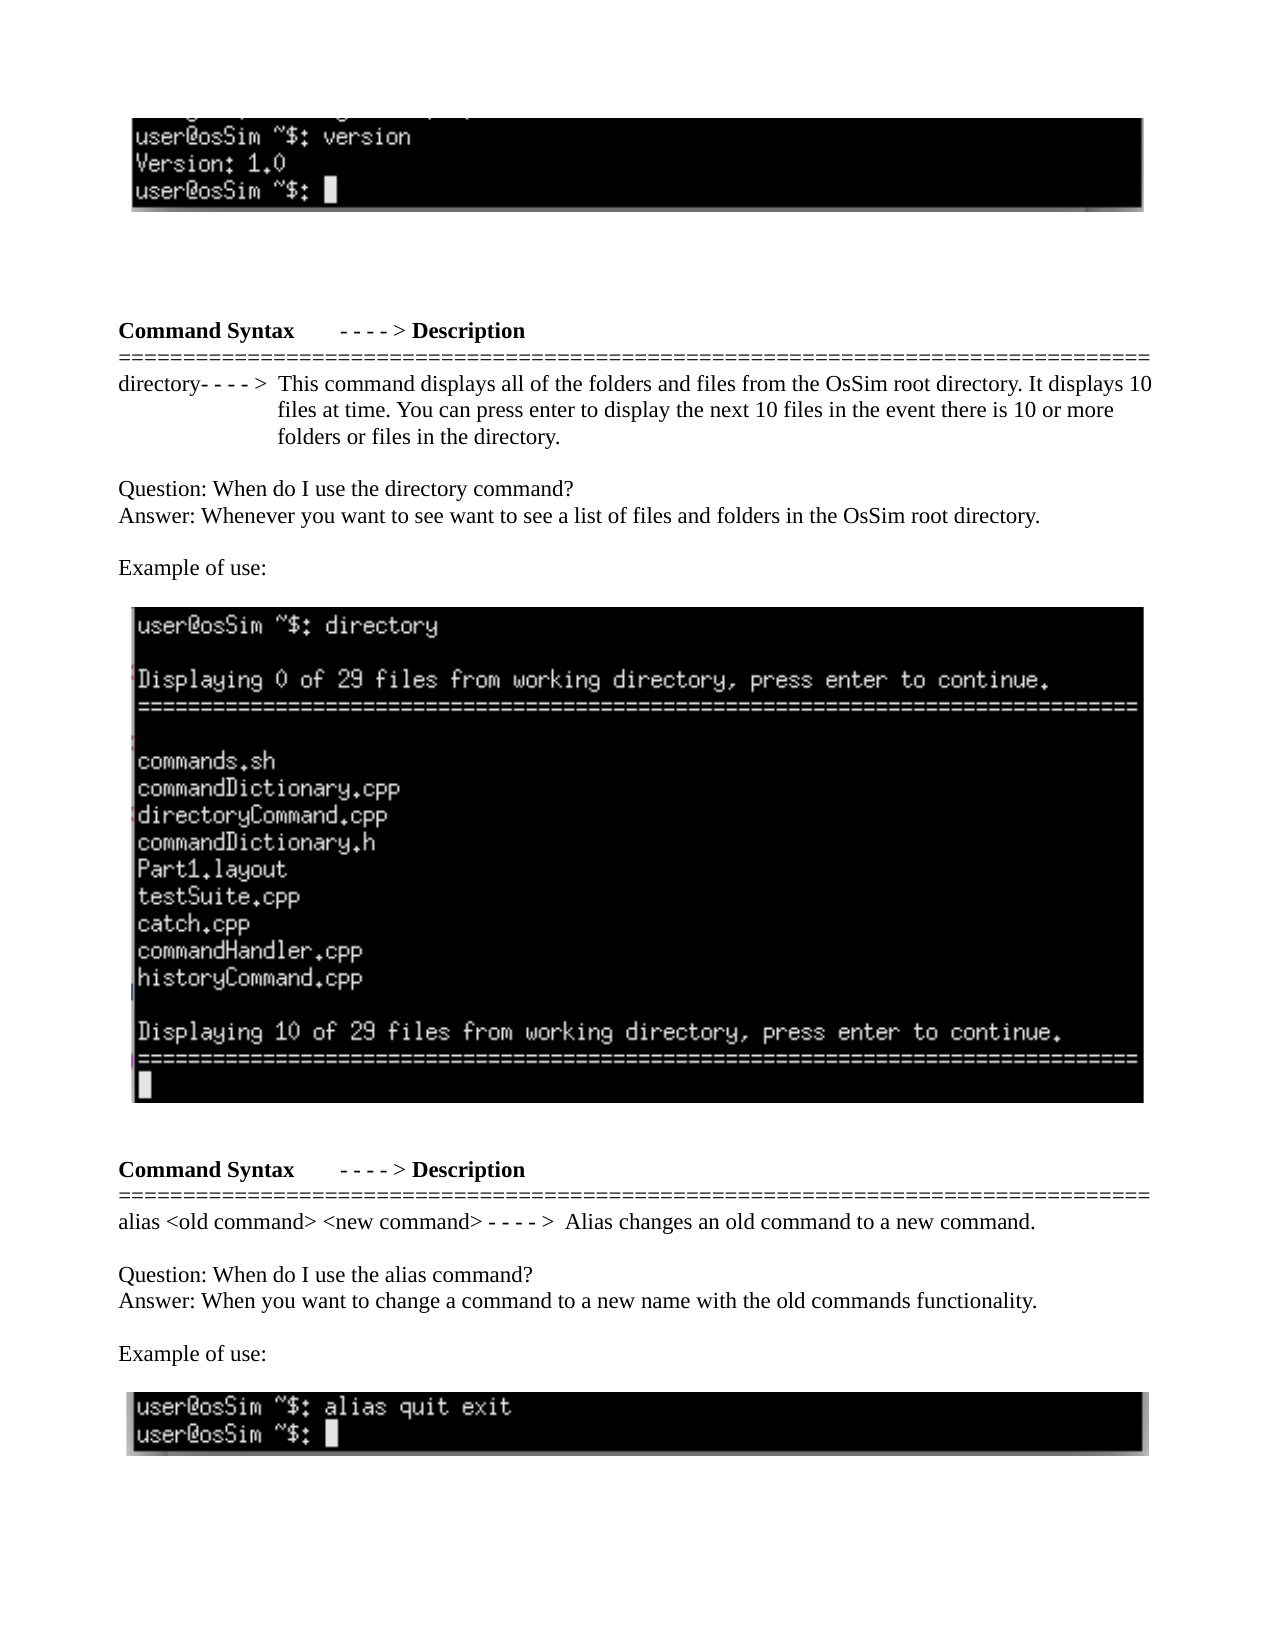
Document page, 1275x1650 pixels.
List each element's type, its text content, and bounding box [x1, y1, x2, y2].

text ================================================================================ [118, 1182, 1157, 1208]
text Question: When do I use the alias command? [118, 1261, 1157, 1287]
picture [131, 607, 1144, 1103]
text ================================================================================ [118, 344, 1157, 370]
text Command Syntax - - - - > Description [118, 317, 1157, 344]
text Answer: Whenever you want to see want to see a list of files and folders in the OsSim root directory. [118, 502, 1157, 528]
text directory- - - - > This command displays all of the folders and files from the OsSim root directory. It displays 10 files at time. You can press enter to display the next 10 files in the event there is 10 or more folders or files in the directory. [118, 370, 1157, 449]
text Answer: When you want to change a command to a new name with the old commands functionality. [118, 1287, 1157, 1314]
text Example of use: [118, 554, 1157, 581]
picture [126, 1392, 1149, 1456]
picture [131, 118, 1144, 212]
text Example of use: [118, 1340, 1157, 1366]
text alias <old command> <new command> - - - - > Alias changes an old command to a new command. [118, 1208, 1157, 1235]
text Question: When do I use the directory command? [118, 475, 1157, 502]
text Command Syntax - - - - > Description [118, 1156, 1157, 1182]
